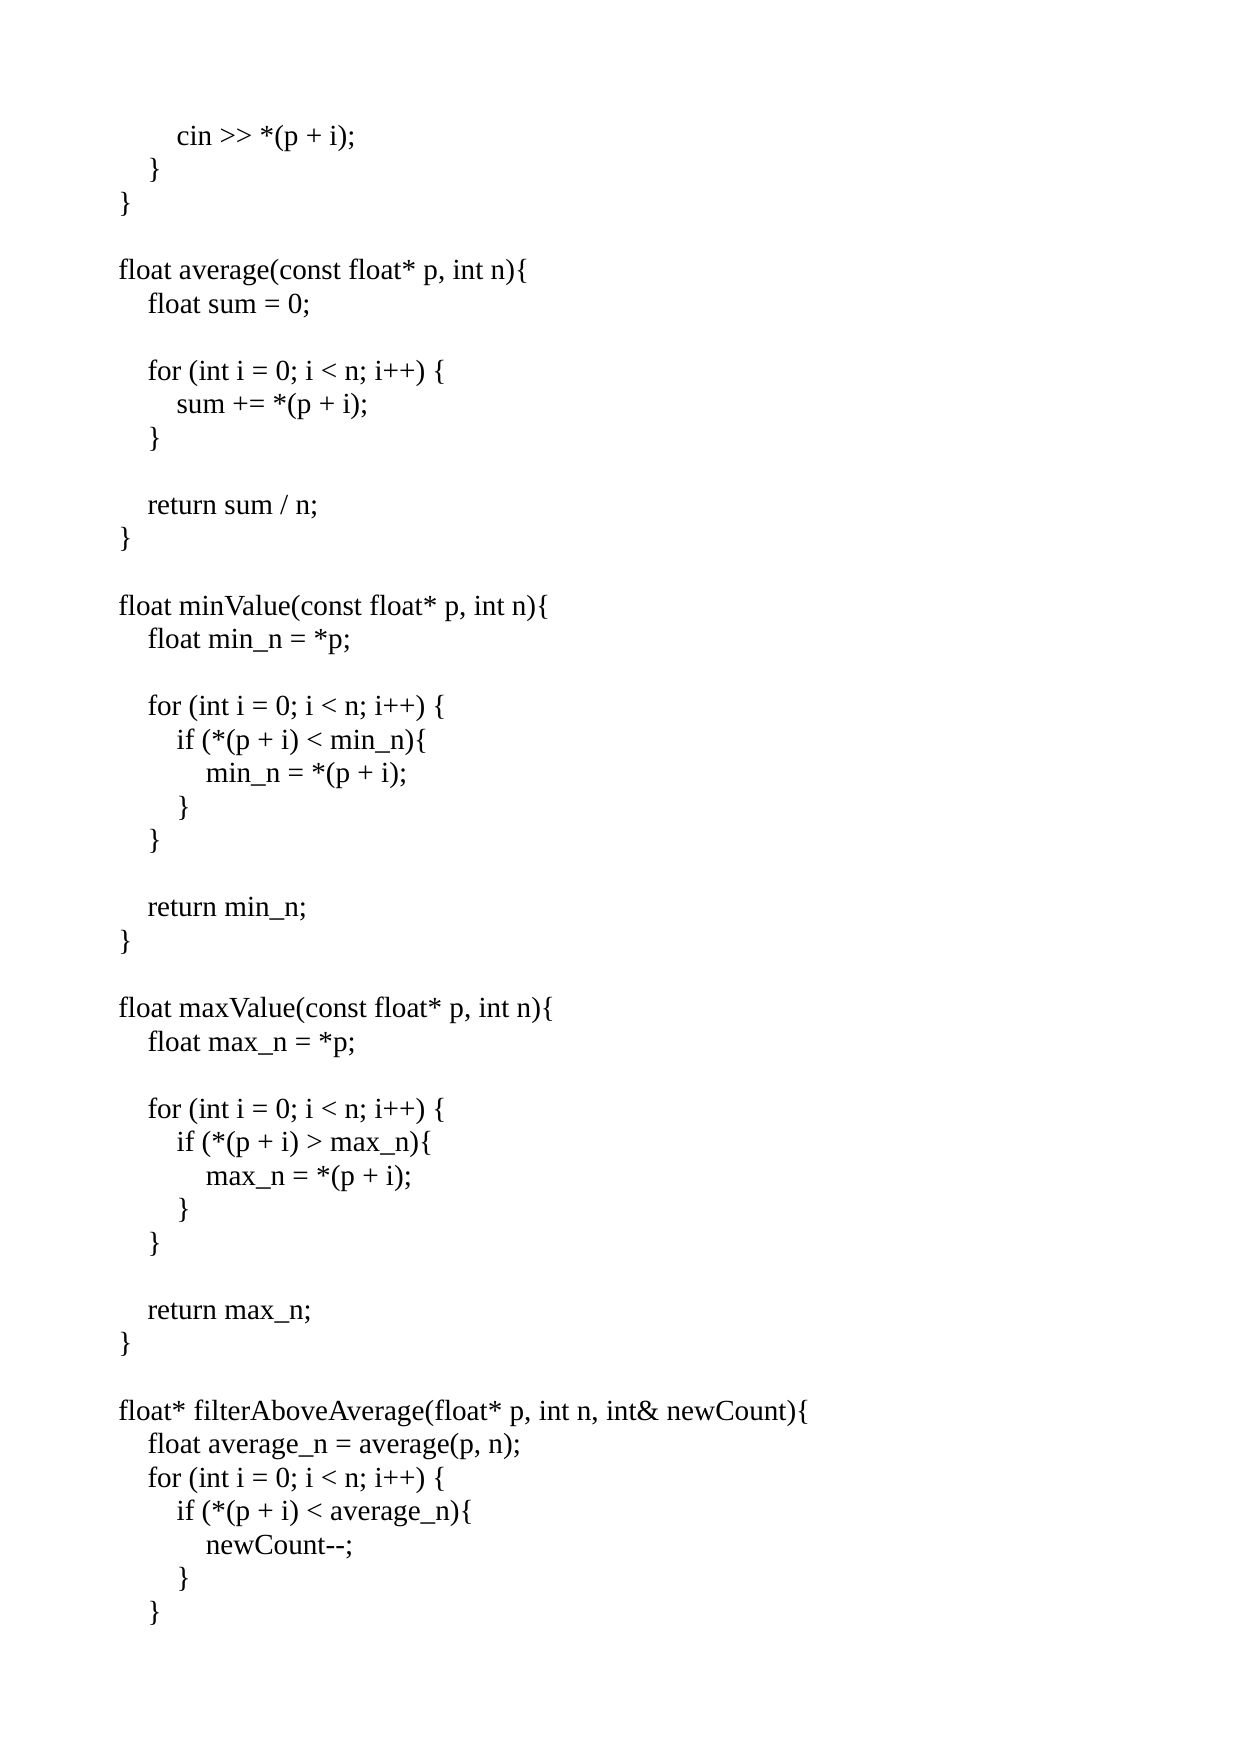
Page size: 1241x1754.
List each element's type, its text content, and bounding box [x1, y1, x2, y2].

text max_n = *(p + i); [118, 1158, 1122, 1191]
text for (int i = 0; i < n; i++) { [118, 688, 1122, 722]
text return min_n; [118, 889, 1122, 923]
text } [118, 185, 1122, 219]
text return max_n; [118, 1292, 1122, 1326]
text float average(const float* p, int n){ [118, 252, 1122, 286]
text for (int i = 0; i < n; i++) { [118, 1091, 1122, 1124]
text float sum = 0; [118, 286, 1122, 319]
text } [118, 1225, 1122, 1258]
text sum += *(p + i); [118, 386, 1122, 420]
text } [118, 789, 1122, 822]
text } [118, 521, 1122, 554]
text return sum / n; [118, 487, 1122, 521]
text } [118, 1560, 1122, 1594]
text float average_n = average(p, n); [118, 1426, 1122, 1460]
text float* filterAboveAverage(float* p, int n, int& newCount){ [118, 1393, 1122, 1426]
text if (*(p + i) < min_n){ [118, 722, 1122, 755]
text float maxValue(const float* p, int n){ [118, 990, 1122, 1024]
text } [118, 1326, 1122, 1359]
text for (int i = 0; i < n; i++) { [118, 353, 1122, 386]
text } [118, 1191, 1122, 1225]
text } [118, 420, 1122, 453]
text } [118, 1594, 1122, 1627]
text } [118, 822, 1122, 856]
text newCount--; [118, 1527, 1122, 1560]
text } [118, 152, 1122, 185]
text min_n = *(p + i); [118, 755, 1122, 789]
text if (*(p + i) < average_n){ [118, 1493, 1122, 1527]
text if (*(p + i) > max_n){ [118, 1124, 1122, 1158]
text float min_n = *p; [118, 621, 1122, 655]
text float max_n = *p; [118, 1024, 1122, 1057]
text } [118, 923, 1122, 957]
text cin >> *(p + i); [118, 118, 1122, 152]
text float minValue(const float* p, int n){ [118, 588, 1122, 621]
text for (int i = 0; i < n; i++) { [118, 1460, 1122, 1493]
